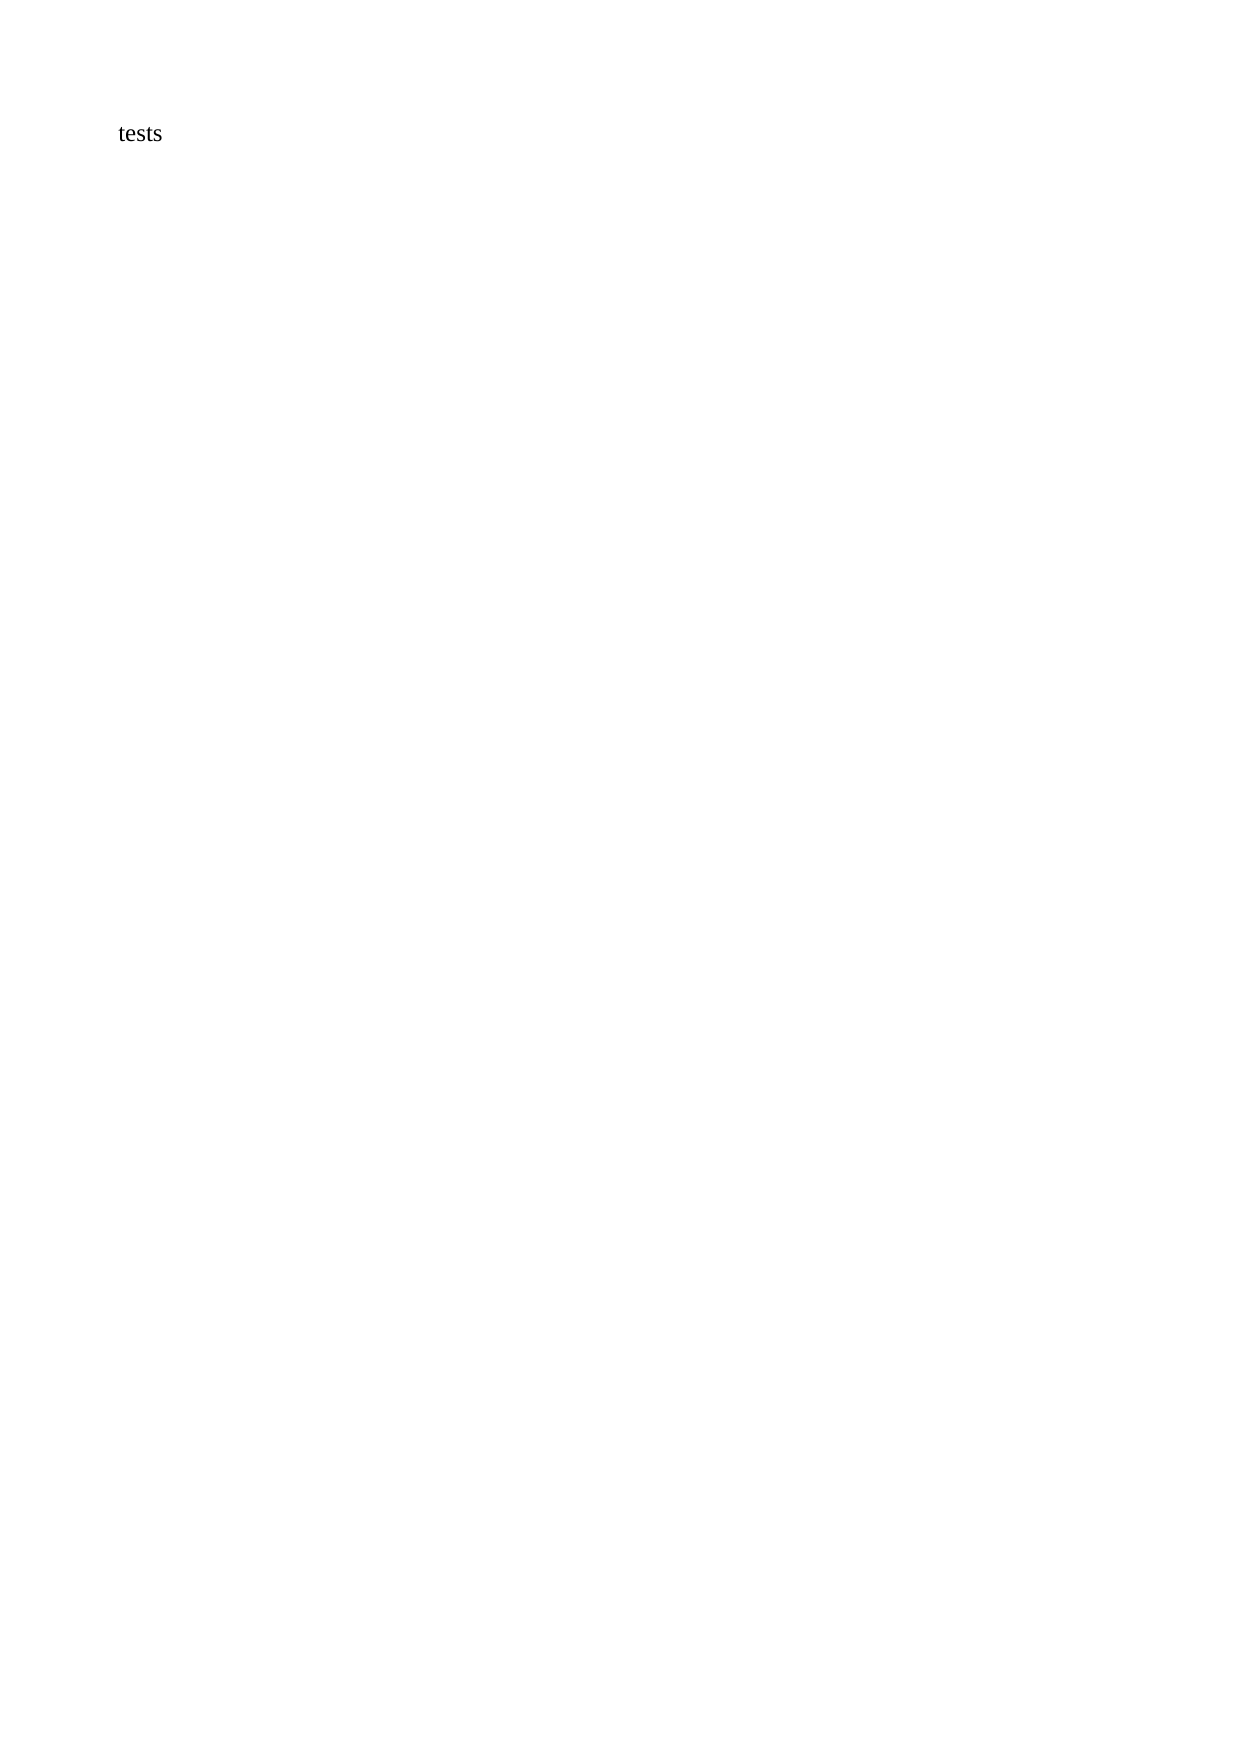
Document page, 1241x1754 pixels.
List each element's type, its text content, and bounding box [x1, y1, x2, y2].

text tests [118, 118, 1122, 147]
